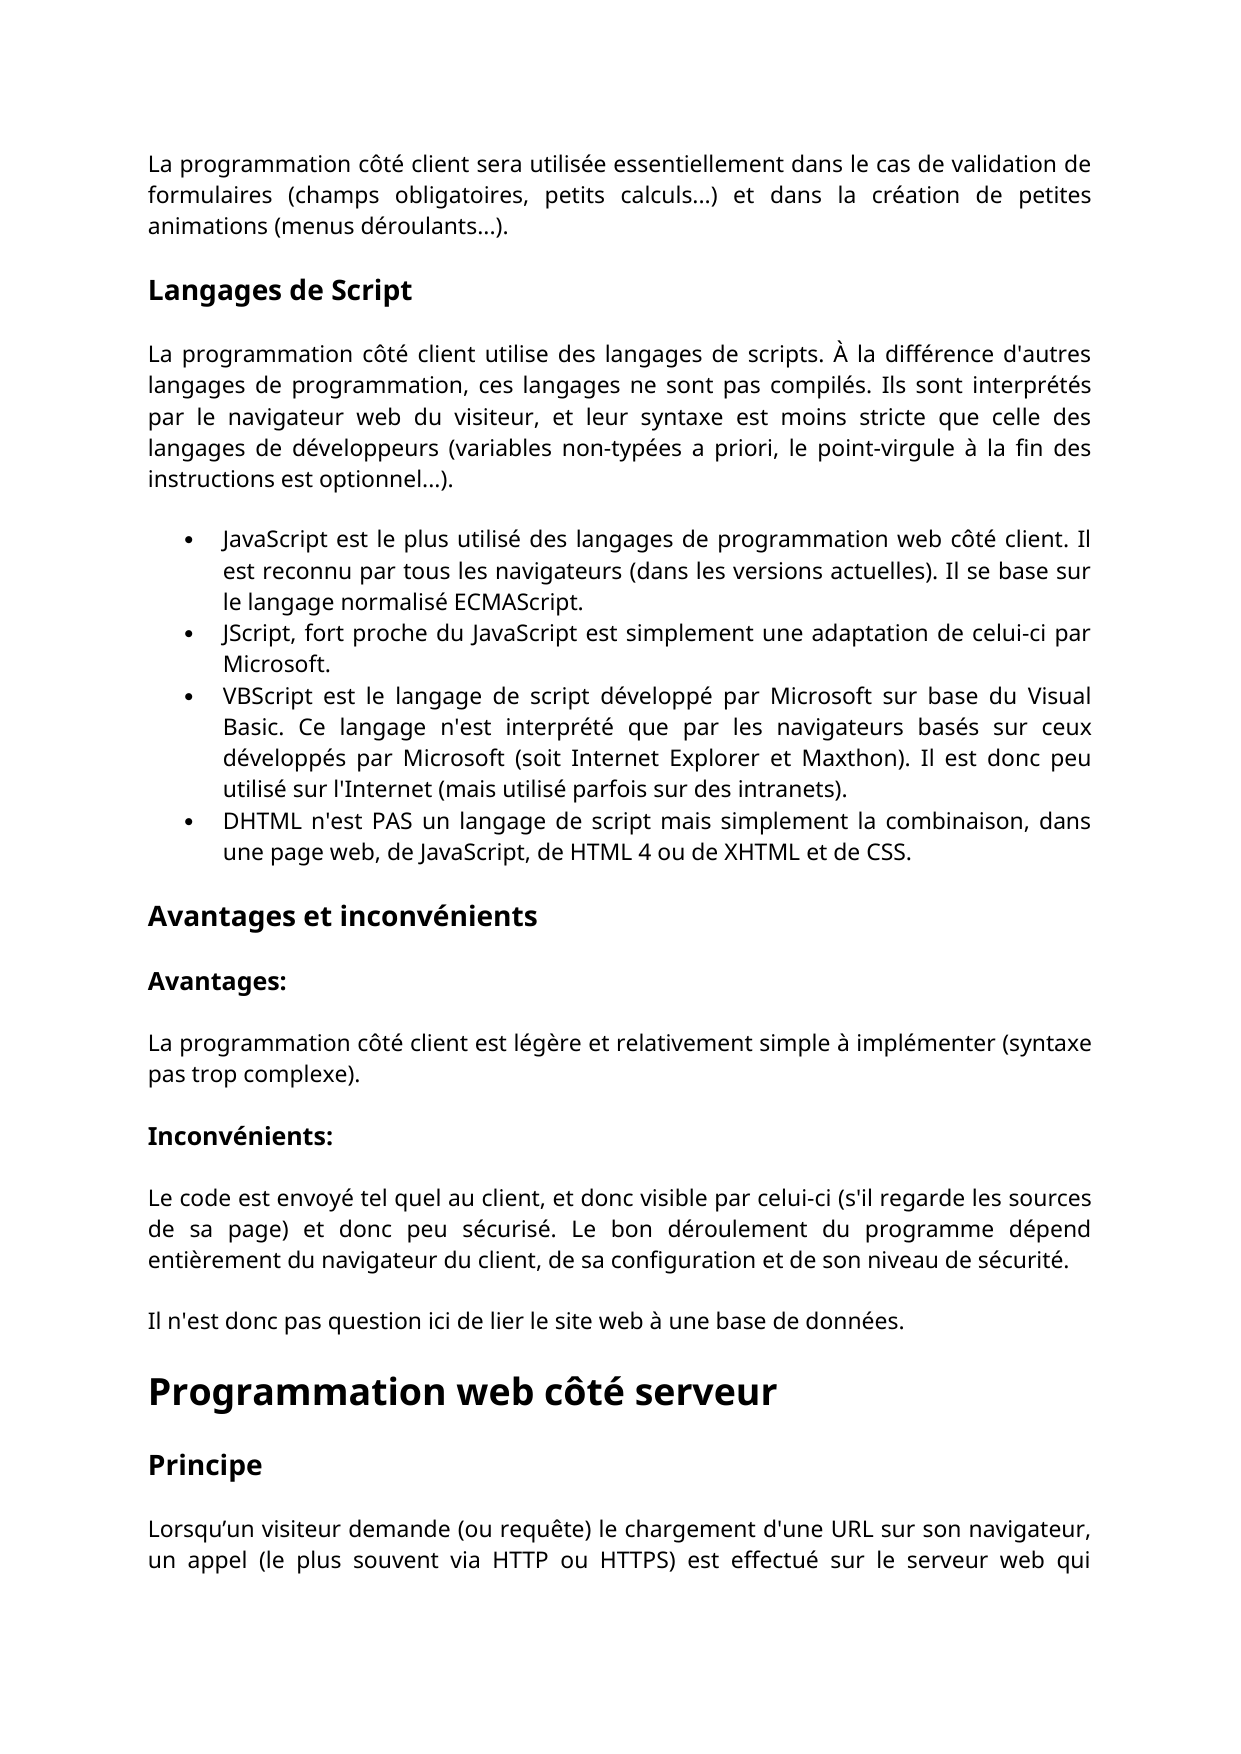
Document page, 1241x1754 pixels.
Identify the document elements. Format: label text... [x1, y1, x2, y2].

text Le code est envoyé tel quel au client, et donc visible par celui-ci (s'il regarde les sources de sa page) et donc peu sécurisé. Le bon déroulement du programme dépend entièrement du navigateur du client, de sa configuration et de son niveau de sécurité. [148, 1182, 1093, 1276]
text La programmation côté client utilise des langages de scripts. À la différence d'autres langages de programmation, ces langages ne sont pas compilés. Ils sont interprétés par le navigateur web du visiteur, et leur syntaxe est moins stricte que celle des langages de développeurs (variables non-typées a priori, le point-virgule à la fin des instructions est optionnel...). [148, 338, 1093, 494]
text Lorsqu’un visiteur demande (ou requête) le chargement d'une URL sur son navigateur, un appel (le plus souvent via HTTP ou HTTPS) est effectué sur le serveur web qui [148, 1513, 1093, 1576]
subtitle Langages de Script [148, 271, 1093, 309]
subtitle Avantages: [148, 964, 1093, 998]
subtitle Principe [148, 1446, 1093, 1484]
list VBScript est le langage de script développé par Microsoft sur base du Visual Basic. Ce langage n'est interprété que par les navigateurs basés sur ceux développés par Microsoft (soit Internet Explorer et Maxthon). Il est donc peu utilisé sur l'Internet (mais utilisé parfois sur des intranets). [185, 680, 1093, 805]
text La programmation côté client sera utilisée essentiellement dans le cas de validation de formulaires (champs obligatoires, petits calculs...) et dans la création de petites animations (menus déroulants...). [148, 148, 1093, 241]
subtitle Inconvénients: [148, 1119, 1093, 1153]
text La programmation côté client est légère et relativement simple à implémenter (syntaxe pas trop complexe). [148, 1027, 1093, 1089]
subtitle Avantages et inconvénients [148, 896, 1093, 935]
list DHTML n'est PAS un langage de script mais simplement la combinaison, dans une page web, de JavaScript, de HTML 4 ou de XHTML et de CSS. [185, 805, 1093, 867]
list JavaScript est le plus utilisé des langages de programmation web côté client. Il est reconnu par tous les navigateurs (dans les versions actuelles). Il se base sur le langage normalisé ECMAScript. [185, 523, 1093, 617]
subtitle Programmation web côté serveur [148, 1365, 1093, 1416]
list JScript, fort proche du JavaScript est simplement une adaptation de celui-ci par Microsoft. [185, 617, 1093, 680]
text Il n'est donc pas question ici de lier le site web à une base de données. [148, 1305, 1093, 1336]
